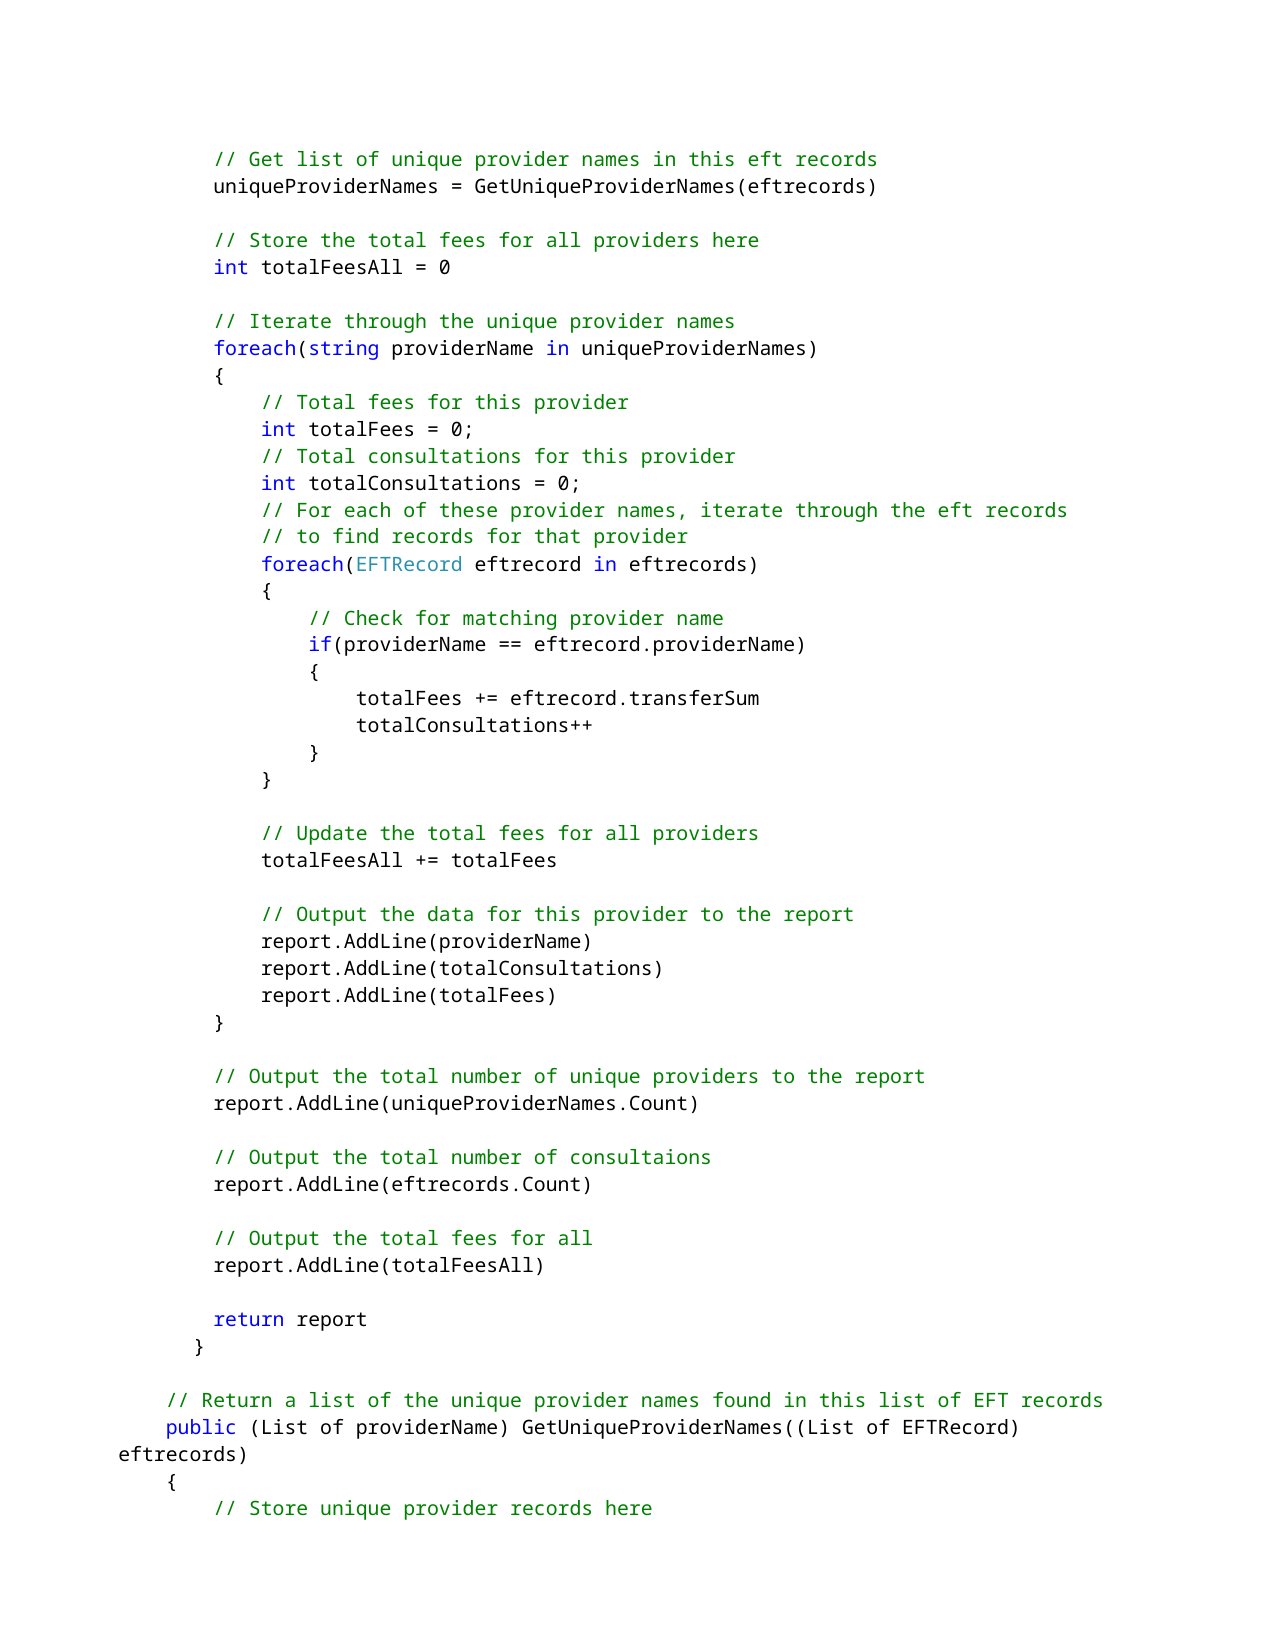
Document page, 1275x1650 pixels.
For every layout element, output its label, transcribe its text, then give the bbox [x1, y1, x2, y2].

text report.AddLine(totalFeesAll) [118, 1251, 1157, 1278]
text // Iterate through the unique provider names [118, 307, 1157, 334]
text } [118, 739, 1157, 766]
text report.AddLine(totalConsultations) [118, 954, 1157, 981]
text int totalConsultations = 0; [118, 469, 1157, 496]
text // Update the total fees for all providers [118, 819, 1157, 847]
text // Output the total number of unique providers to the report [118, 1062, 1157, 1089]
text // Output the total fees for all [118, 1224, 1157, 1251]
text foreach(EFTRecord eftrecord in eftrecords) [118, 550, 1157, 577]
text int totalFeesAll = 0 [118, 253, 1157, 280]
text uniqueProviderNames = GetUniqueProviderNames(eftrecords) [118, 172, 1157, 199]
text report.AddLine(uniqueProviderNames.Count) [118, 1089, 1157, 1116]
text } [118, 1008, 1157, 1035]
text int totalFees = 0; [118, 415, 1157, 442]
text { [118, 1467, 1157, 1494]
text // Store the total fees for all providers here [118, 226, 1157, 253]
text // to find records for that provider [118, 523, 1157, 550]
text report.AddLine(providerName) [118, 927, 1157, 954]
text { [118, 577, 1157, 604]
text totalConsultations++ [118, 712, 1157, 739]
text // Get list of unique provider names in this eft records [118, 145, 1157, 172]
text report.AddLine(eftrecords.Count) [118, 1170, 1157, 1197]
text public (List of providerName) GetUniqueProviderNames((List of EFTRecord) eftrecords) [118, 1413, 1157, 1467]
text } [118, 766, 1157, 793]
text { [118, 361, 1157, 388]
text totalFeesAll += totalFees [118, 847, 1157, 873]
text totalFees += eftrecord.transferSum [118, 685, 1157, 712]
text foreach(string providerName in uniqueProviderNames) [118, 334, 1157, 361]
text return report [118, 1305, 1157, 1332]
text // Return a list of the unique provider names found in this list of EFT records [118, 1386, 1157, 1413]
text // Total fees for this provider [118, 388, 1157, 415]
text if(providerName == eftrecord.providerName) [118, 631, 1157, 658]
text { [118, 658, 1157, 685]
text // For each of these provider names, iterate through the eft records [118, 496, 1157, 523]
text } [118, 1332, 1157, 1359]
text report.AddLine(totalFees) [118, 981, 1157, 1008]
text // Total consultations for this provider [118, 442, 1157, 469]
text // Check for matching provider name [118, 604, 1157, 631]
text // Store unique provider records here [118, 1494, 1157, 1521]
text // Output the total number of consultaions [118, 1143, 1157, 1170]
text // Output the data for this provider to the report [118, 901, 1157, 927]
